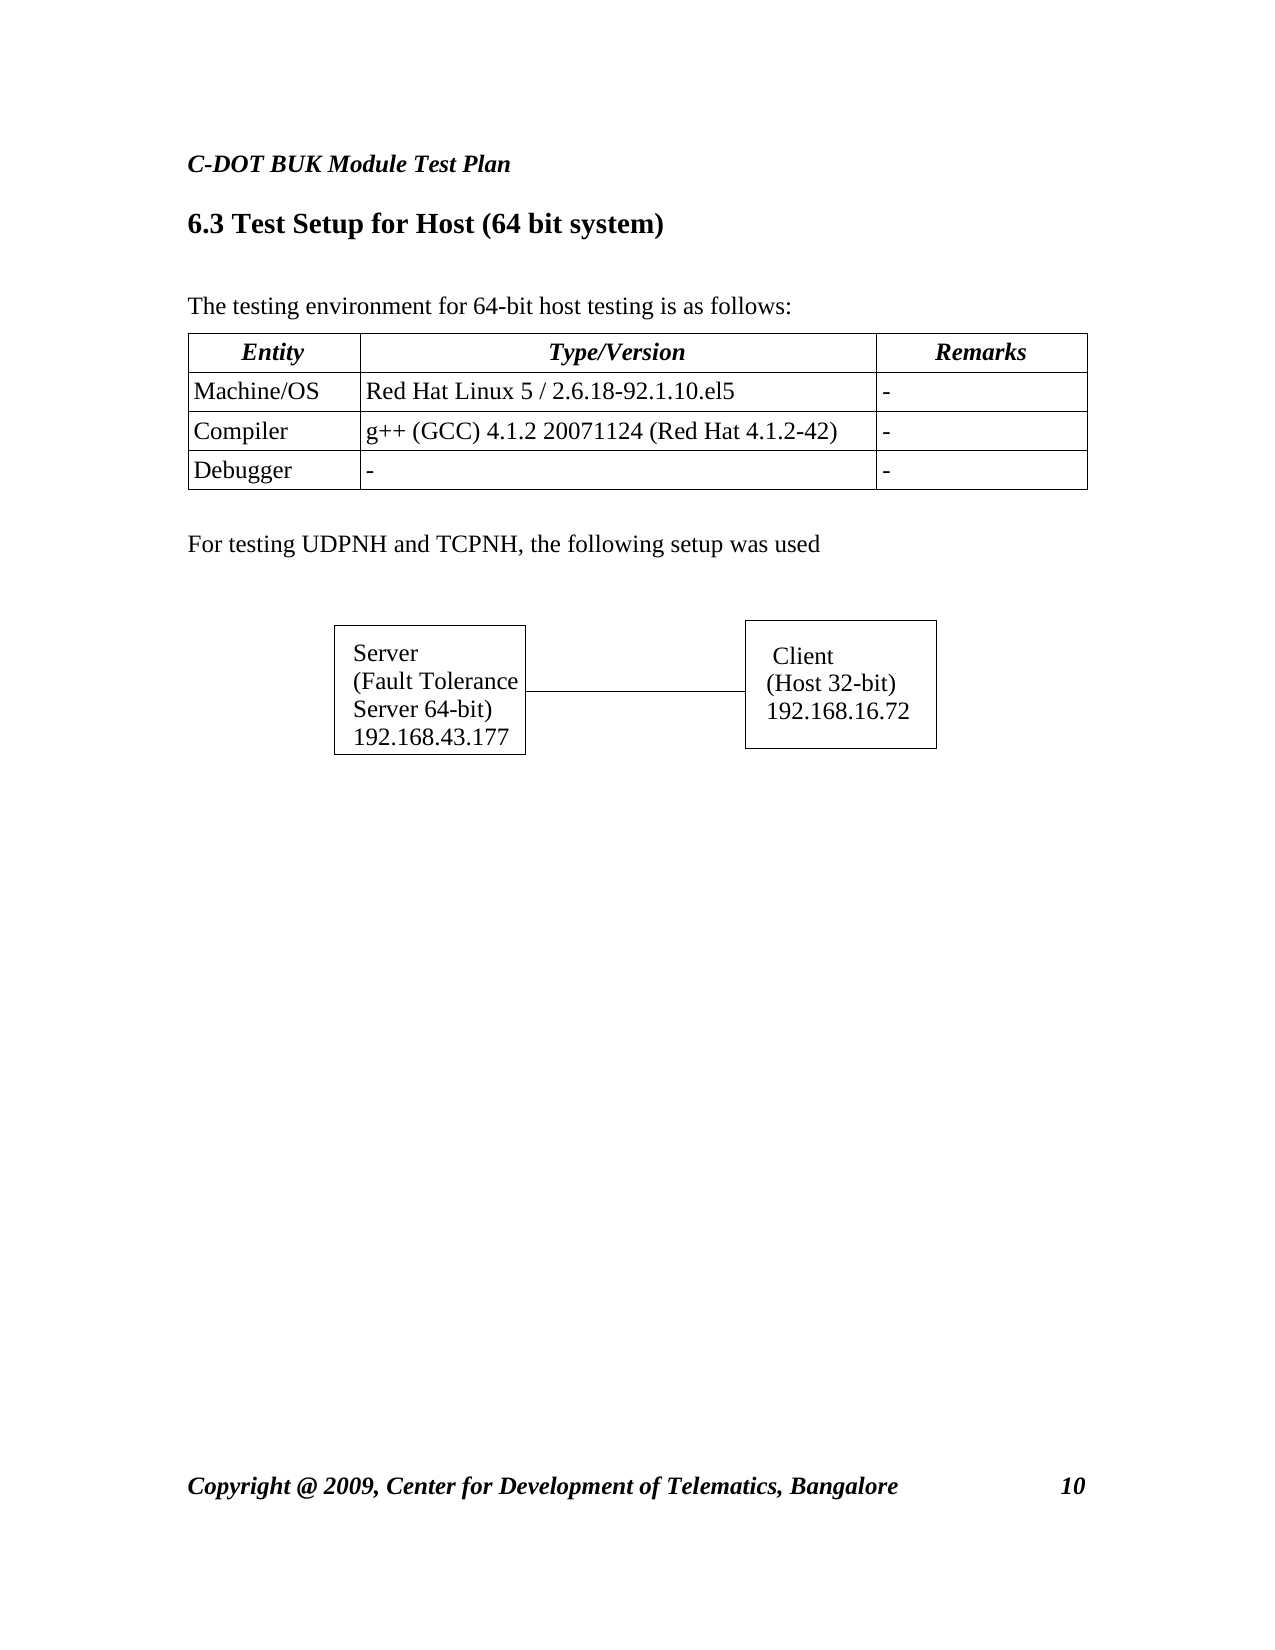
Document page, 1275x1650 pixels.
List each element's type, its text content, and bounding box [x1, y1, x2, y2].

table_cell - [877, 373, 1087, 411]
table_header Entity [189, 334, 360, 372]
table_header Type/Version [361, 334, 876, 372]
table_cell - [361, 451, 876, 489]
table_header Remarks [877, 334, 1087, 372]
subtitle Test Setup for Host (64 bit system) [187, 207, 1087, 239]
table_cell Debugger [189, 451, 360, 489]
text For testing UDPNH and TCPNH, the following setup was used [187, 530, 1087, 557]
table_cell - [877, 451, 1087, 489]
table_cell - [877, 412, 1087, 450]
table_cell Compiler [189, 412, 360, 450]
text The testing environment for 64-bit host testing is as follows: [187, 292, 1087, 320]
table_cell Machine/OS [189, 373, 360, 411]
table_cell g++ (GCC) 4.1.2 20071124 (Red Hat 4.1.2-42) [361, 412, 876, 450]
table_cell Red Hat Linux 5 / 2.6.18-92.1.10.el5 [361, 373, 876, 411]
